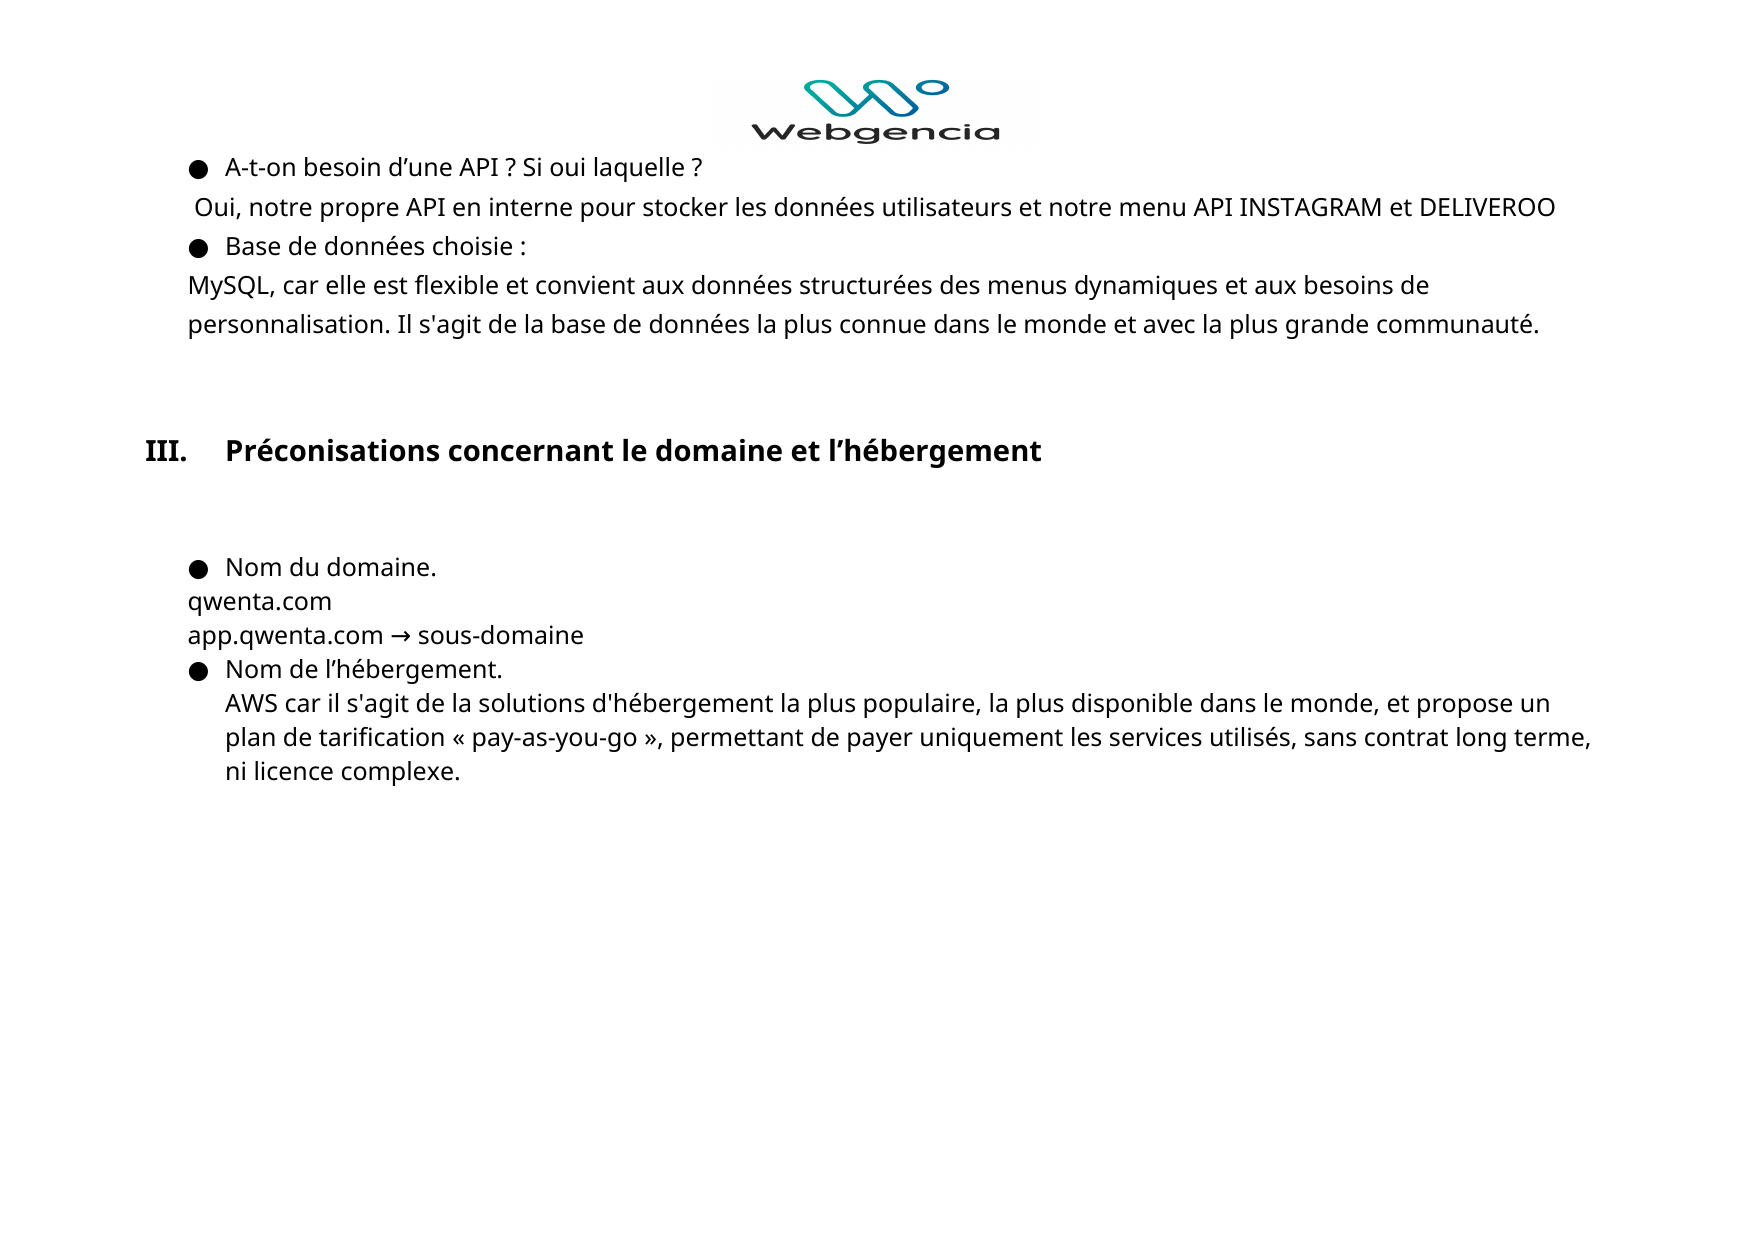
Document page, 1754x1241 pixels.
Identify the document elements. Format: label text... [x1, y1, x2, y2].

list Oui, notre propre API en interne pour stocker les données utilisateurs et notre menu API INSTAGRAM et DELIVEROO [187, 189, 1604, 223]
list Base de données choisie : [187, 228, 1604, 262]
list MySQL, car elle est flexible et convient aux données structurées des menus dynamiques et aux besoins de personnalisation. Il s'agit de la base de données la plus connue dans le monde et avec la plus grande communauté. [187, 267, 1604, 341]
list app.qwenta.com → sous-domaine [187, 618, 1604, 652]
picture [710, 75, 1043, 150]
list Nom de l’hébergement. [187, 652, 1604, 686]
list qwenta.com [187, 583, 1604, 618]
list Préconisations concernant le domaine et l’hébergement [187, 431, 1604, 470]
list AWS car il s'agit de la solutions d'hébergement la plus populaire, la plus disponible dans le monde, et propose un plan de tarification « pay-as-you-go », permettant de payer uniquement les services utilisés, sans contrat long terme, ni licence complexe. [187, 686, 1604, 788]
list Nom du domaine. [187, 549, 1604, 583]
list A-t-on besoin d’une API ? Si oui laquelle ? [187, 150, 1604, 184]
